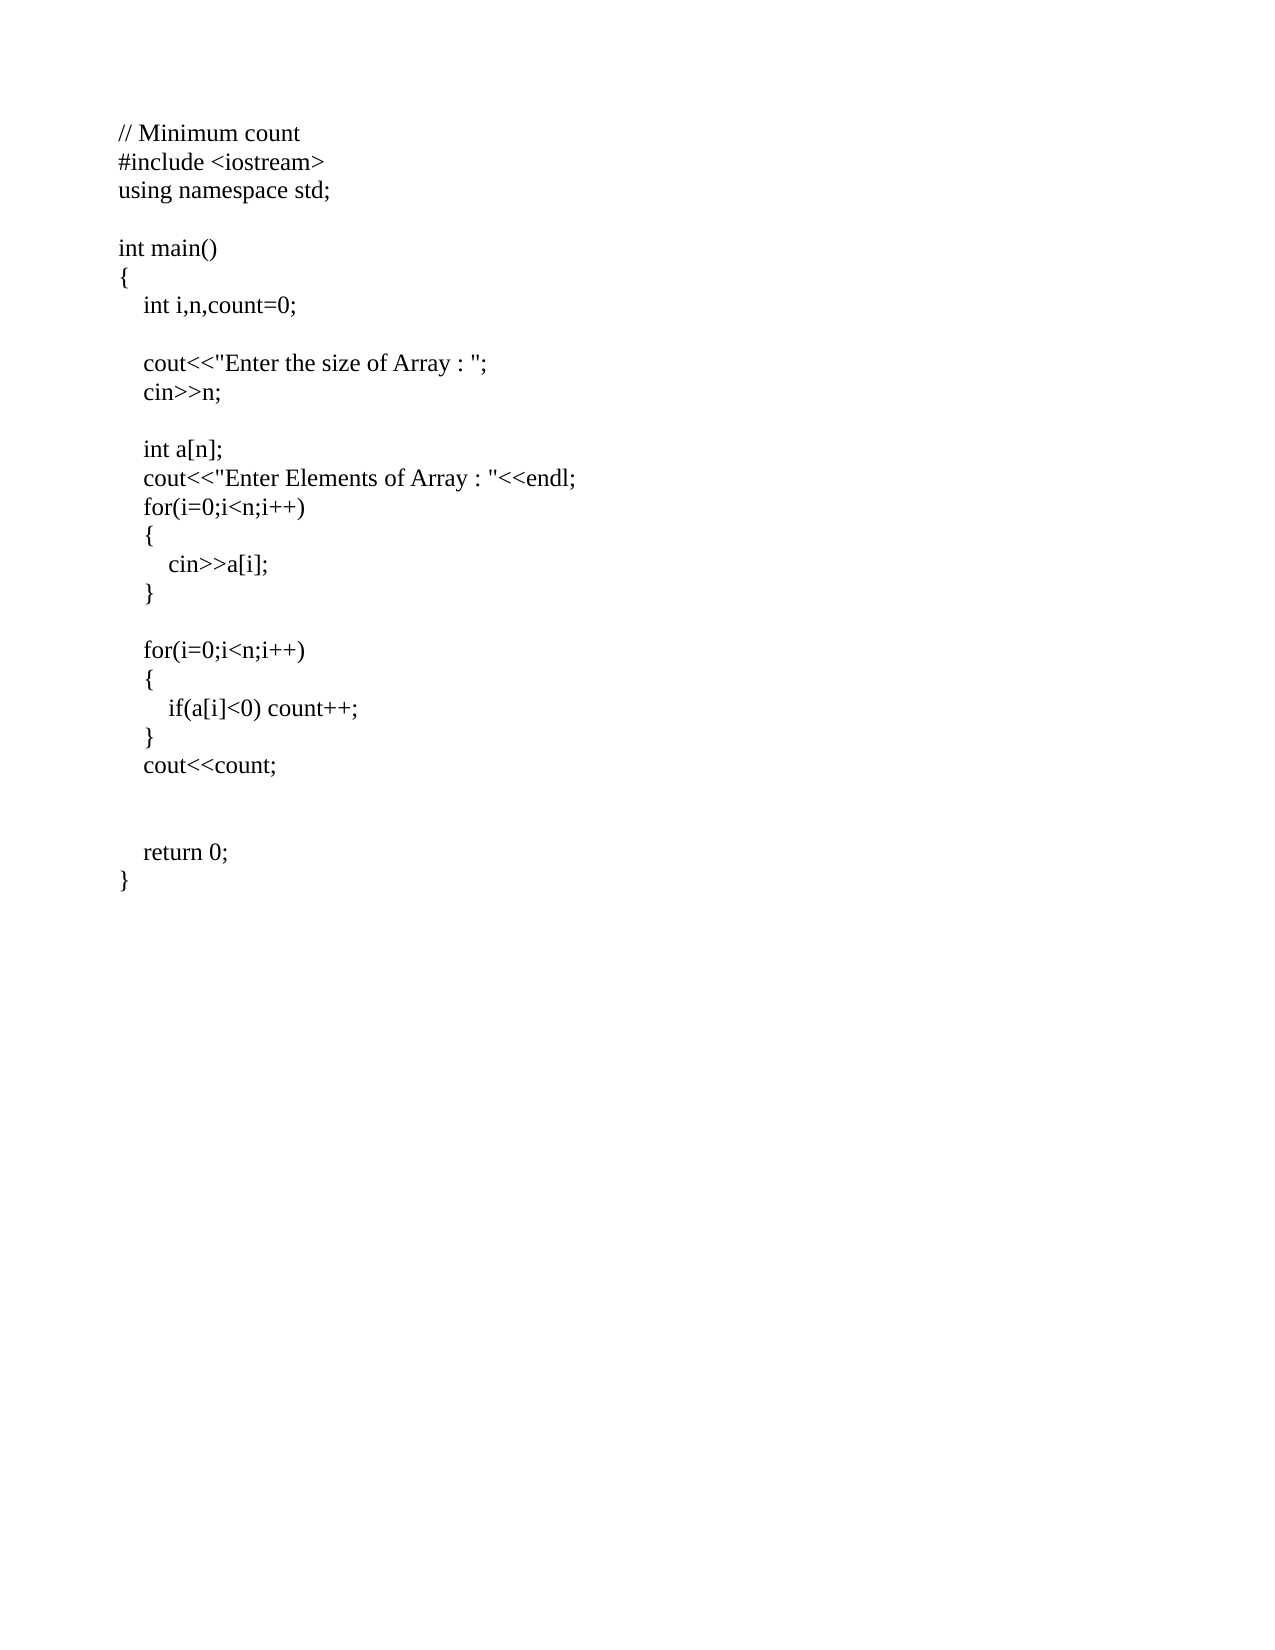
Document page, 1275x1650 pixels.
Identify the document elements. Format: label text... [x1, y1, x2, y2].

text if(a[i]<0) count++; [118, 693, 1157, 722]
text cin>>a[i]; [118, 549, 1157, 578]
text } [118, 866, 1157, 894]
text return 0; [118, 837, 1157, 866]
text { [118, 664, 1157, 693]
text #include <iostream> [118, 147, 1157, 176]
text for(i=0;i<n;i++) [118, 492, 1157, 521]
text cout<<"Enter Elements of Array : "<<endl; [118, 463, 1157, 492]
text cin>>n; [118, 377, 1157, 406]
text using namespace std; [118, 176, 1157, 204]
text { [118, 262, 1157, 291]
text cout<<count; [118, 751, 1157, 779]
text { [118, 521, 1157, 549]
text int i,n,count=0; [118, 291, 1157, 319]
text int main() [118, 233, 1157, 262]
text cout<<"Enter the size of Array : "; [118, 348, 1157, 377]
text int a[n]; [118, 434, 1157, 463]
text for(i=0;i<n;i++) [118, 636, 1157, 664]
text // Minimum count [118, 118, 1157, 147]
text } [118, 578, 1157, 607]
text } [118, 722, 1157, 751]
